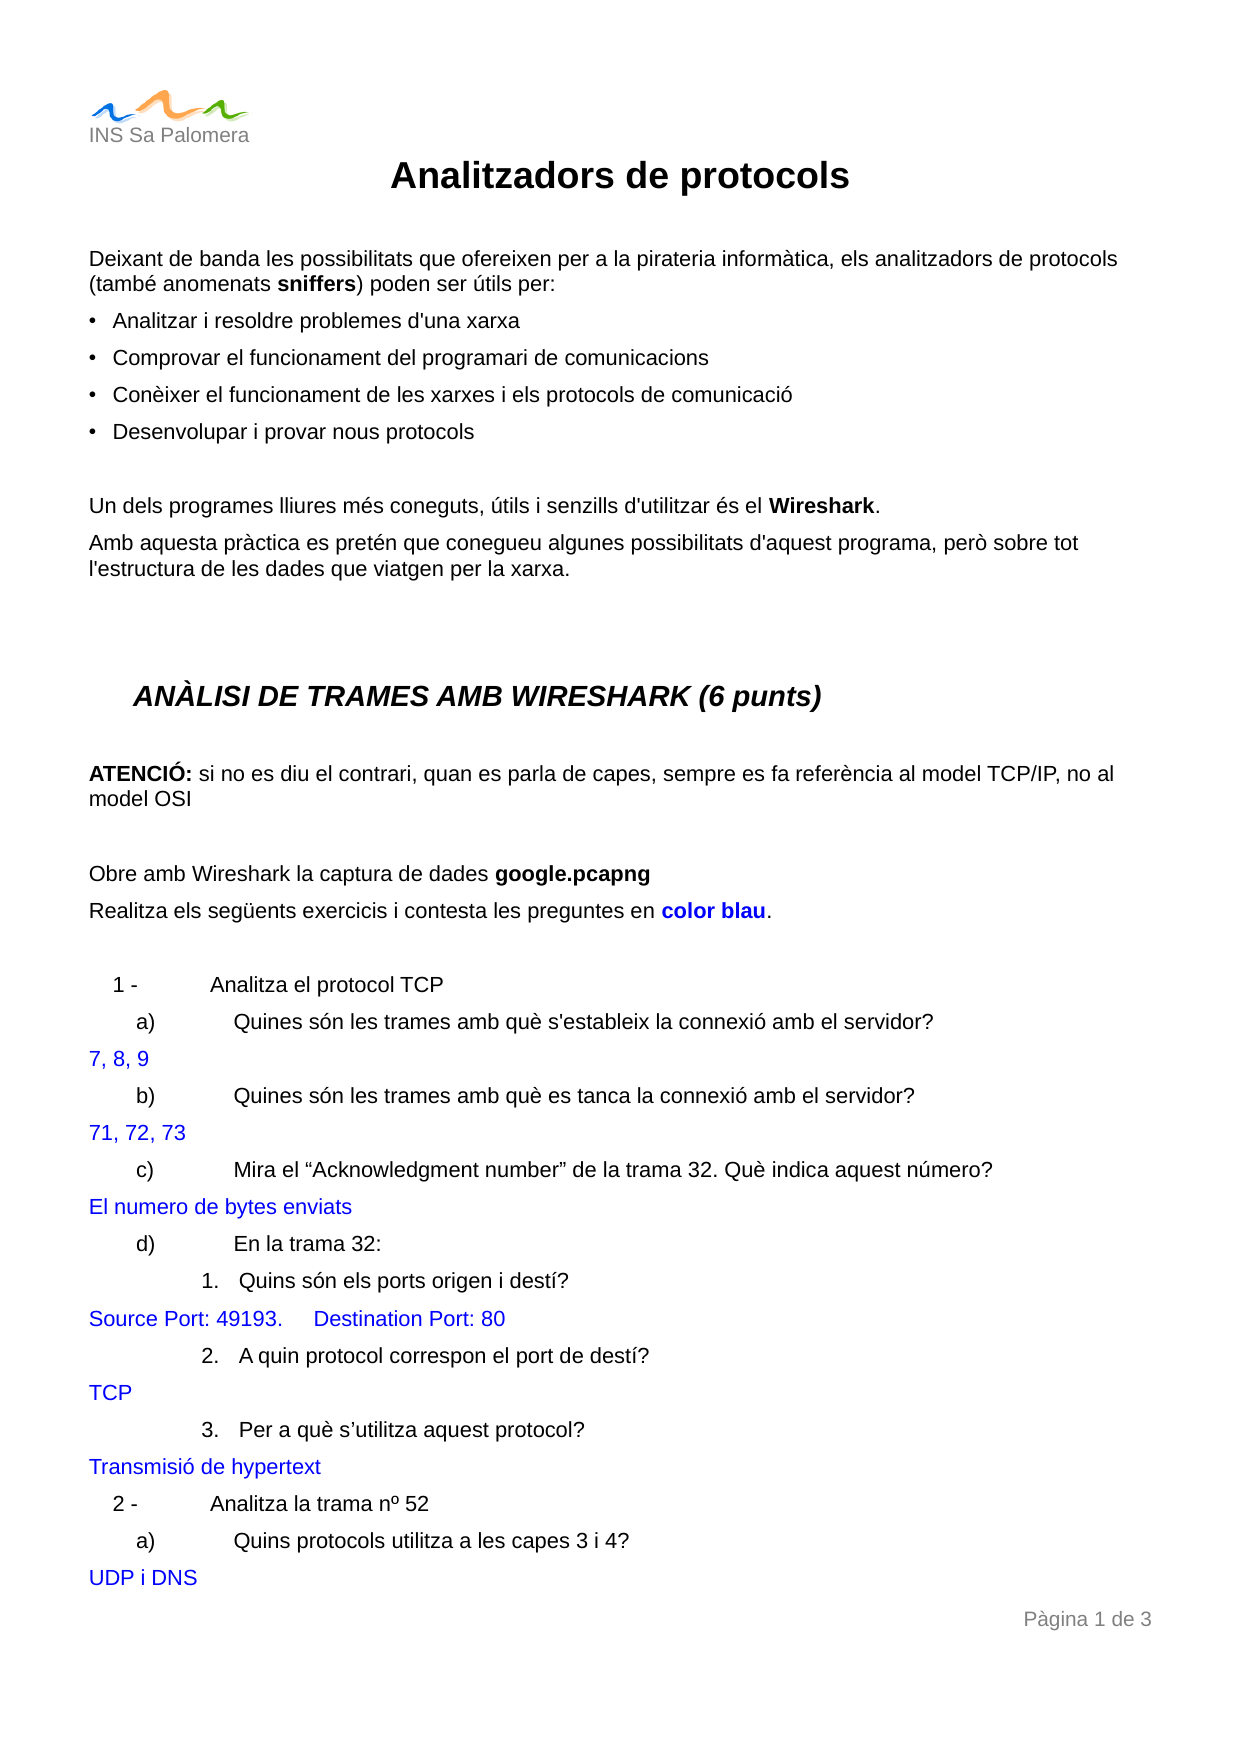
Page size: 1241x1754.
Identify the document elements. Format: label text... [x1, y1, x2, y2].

text 7, 8, 9 [88, 1046, 1152, 1071]
text Source Port: 49193. Destination Port: 80 [88, 1305, 1152, 1331]
list Desenvolupar i provar nous protocols [88, 419, 1152, 444]
list Per a què s’utilitza aquest protocol? [201, 1417, 1152, 1442]
list A quin protocol correspon el port de destí? [201, 1342, 1152, 1368]
text Deixant de banda les possibilitats que ofereixen per a la pirateria informàtica, els analitzadors de protocols (també anomenats sniffers) poden ser útils per: [88, 246, 1152, 296]
list Quines són les trames amb què s'estableix la connexió amb el servidor? [136, 1009, 1152, 1034]
list Analitza la trama nº 52 [112, 1491, 1152, 1516]
subtitle ANÀLISI DE TRAMES AMB WIRESHARK (6 punts) [133, 678, 1152, 712]
text Un dels programes lliures més coneguts, útils i senzills d'utilitzar és el Wireshark. [88, 493, 1152, 518]
list Quines són les trames amb què es tanca la connexió amb el servidor? [136, 1083, 1152, 1108]
text 71, 72, 73 [88, 1120, 1152, 1145]
text El numero de bytes enviats [88, 1194, 1152, 1219]
list Quins són els ports origen i destí? [201, 1268, 1152, 1293]
text ATENCIÓ: si no es diu el contrari, quan es parla de capes, sempre es fa referència al model TCP/IP, no al model OSI [88, 761, 1152, 811]
text UDP i DNS [88, 1565, 1152, 1590]
text Amb aquesta pràctica es pretén que conegueu algunes possibilitats d'aquest programa, però sobre tot l'estructura de les dades que viatgen per la xarxa. [88, 530, 1152, 581]
text TCP [88, 1379, 1152, 1405]
text Obre amb Wireshark la captura de dades google.pcapng [88, 860, 1152, 886]
list En la trama 32: [136, 1231, 1152, 1256]
list Analitza el protocol TCP [112, 972, 1152, 997]
list Mira el “Acknowledgment number” de la trama 32. Què indica aquest número? [136, 1157, 1152, 1182]
list Quins protocols utilitza a les capes 3 i 4? [136, 1528, 1152, 1553]
text Transmisió de hypertext [88, 1454, 1152, 1479]
text Analitzadors de protocols [88, 153, 1152, 197]
list Conèixer el funcionament de les xarxes i els protocols de comunicació [88, 382, 1152, 407]
list Analitzar i resoldre problemes d'una xarxa [88, 308, 1152, 333]
list Comprovar el funcionament del programari de comunicacions [88, 345, 1152, 370]
text Realitza els següents exercicis i contesta les preguntes en color blau. [88, 897, 1152, 923]
